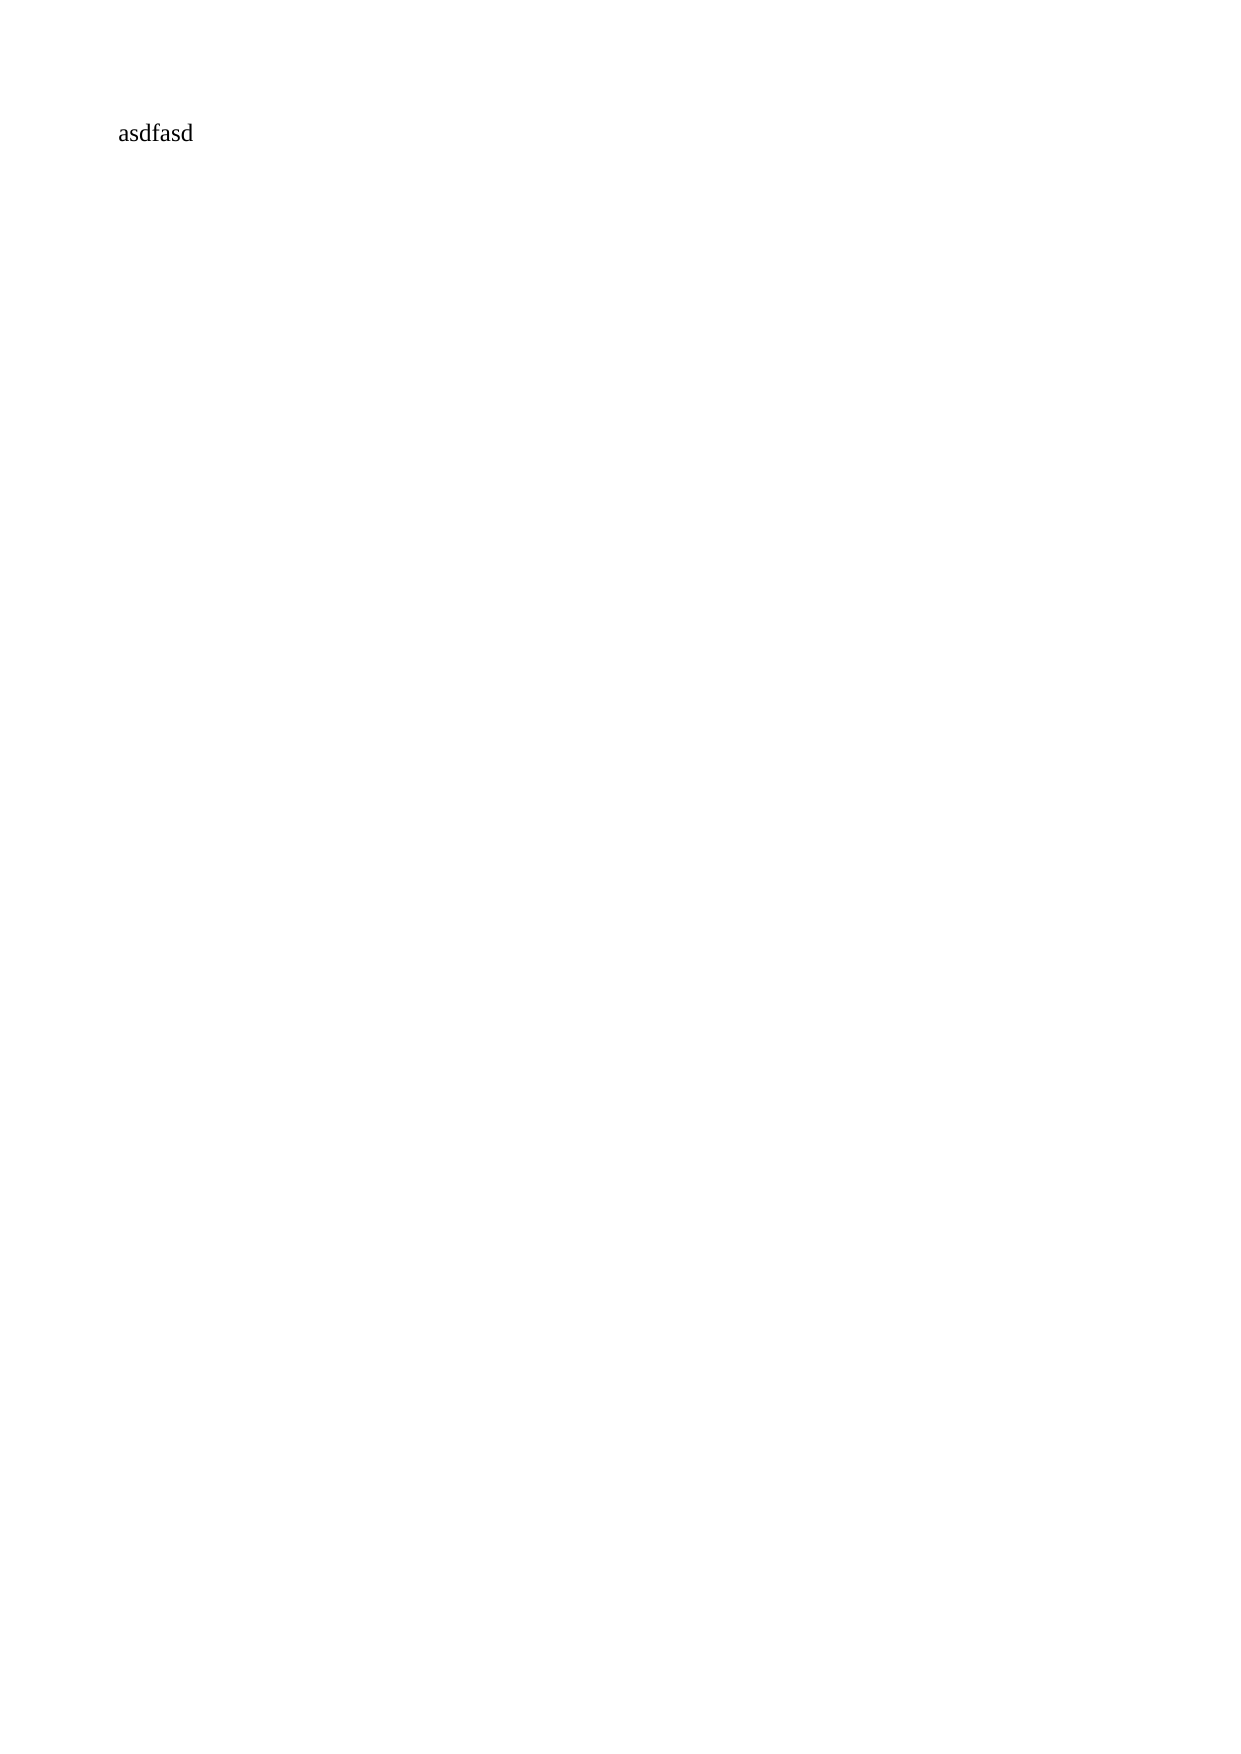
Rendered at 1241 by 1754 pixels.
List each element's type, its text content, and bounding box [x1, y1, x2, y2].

text asdfasd [118, 118, 1122, 147]
